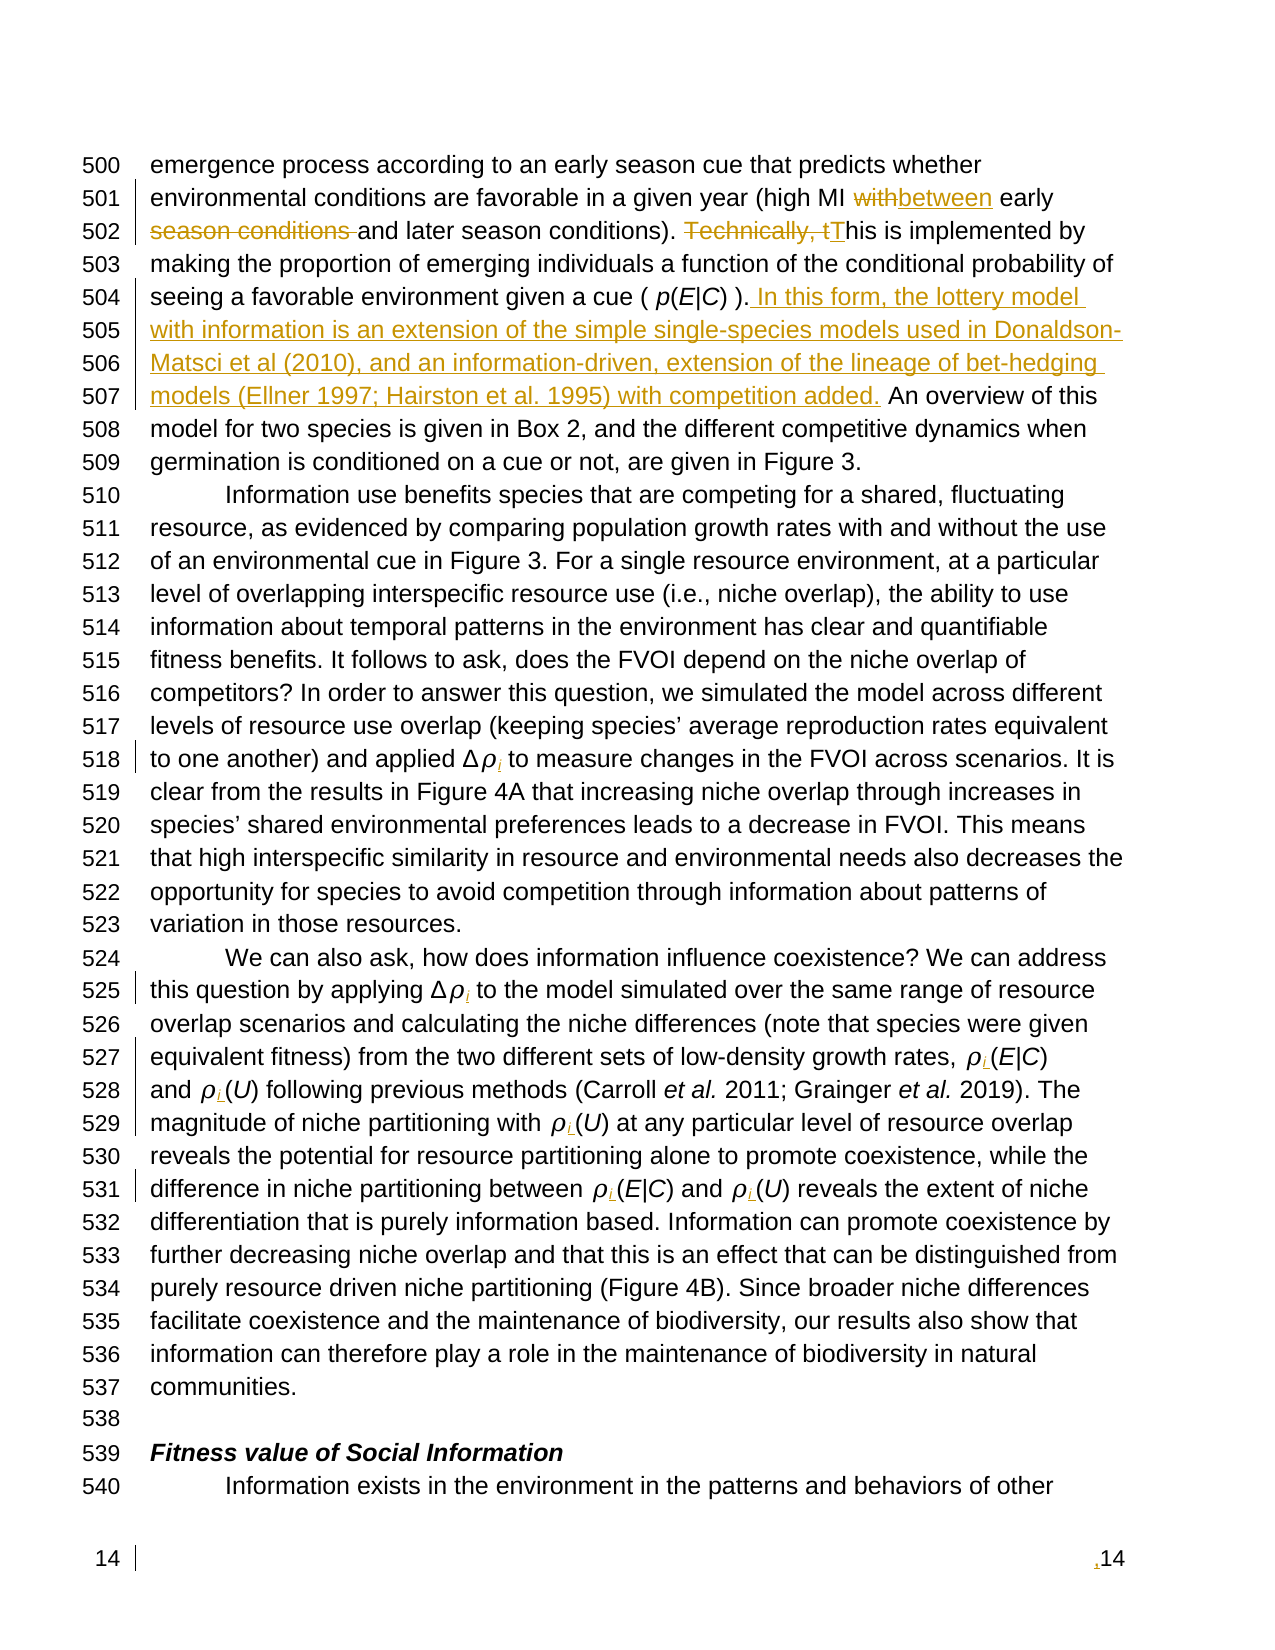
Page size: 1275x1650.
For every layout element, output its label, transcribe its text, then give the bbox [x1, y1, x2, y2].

text Here we present extension of a classic ecological model of population dynamics in fluctuating environments to which the potential for information-driven dynamics have been added(Box 2). The first of theseis a novel extension of the lottery model (Chesson & Warner 1981) where species compete based on the proportion of offspring that emerge each generation (e.g., germinating proportions of seeds) which varies randomly. We introduce the potential for information to be used in the emergence process according to an early season cue that predicts whether environmental conditions are favorable in a given year (high MI between early and later season conditions). This is implemented by making the proportion of emerging individuals a function of the conditional probability of seeing a favorable environment given a cue ( p(E|C) ). In this form, the lottery model with information is an extension of the simple single-species models used in Donaldson-Matsci et al (2010), and an information-driven, extension of the lineage of bet-hedging models (Ellner 1997; Hairston et al. 1995) with competition added. An overview of this model for two species is given in Box 2, and the different competitive dynamics when germination is conditioned on a cue or not, are given in Figure 3. [150, 150, 1125, 476]
text Information exists in the environment in the patterns and behaviors of other [150, 1471, 1125, 1499]
text Fitness value of Social Information [150, 1438, 1125, 1467]
text We can also ask, how does information influence coexistence? We can address this question by applying Δ𝜌i to the model simulated over the same range of resource overlap scenarios and calculating the niche differences (note that species were given equivalent fitness) from the two different sets of low-density growth rates, 𝜌i (E|C) and 𝜌i (U) following previous methods (Carroll et al. 2011; Grainger et al. 2019). The magnitude of niche partitioning with 𝜌i (U) at any particular level of resource overlap reveals the potential for resource partitioning alone to promote coexistence, while the difference in niche partitioning between 𝜌i (E|C) and 𝜌i (U) reveals the extent of niche differentiation that is purely information based. Information can promote coexistence by further decreasing niche overlap and that this is an effect that can be distinguished from purely resource driven niche partitioning (Figure 4B). Since broader niche differences facilitate coexistence and the maintenance of biodiversity, our results also show that information can therefore play a role in the maintenance of biodiversity in natural communities. [150, 942, 1125, 1401]
text Information use benefits species that are competing for a shared, fluctuating resource, as evidenced by comparing population growth rates with and without the use of an environmental cue in Figure 3. For a single resource environment, at a particular level of overlapping interspecific resource use (i.e., niche overlap), the ability to use information about temporal patterns in the environment has clear and quantifiable fitness benefits. It follows to ask, does the FVOI depend on the niche overlap of competitors? In order to answer this question, we simulated the model across different levels of resource use overlap (keeping species’ average reproduction rates equivalent to one another) and applied Δ𝜌i to measure changes in the FVOI across scenarios. It is clear from the results in Figure 4A that increasing niche overlap through increases in species’ shared environmental preferences leads to a decrease in FVOI. This means that high interspecific similarity in resource and environmental needs also decreases the opportunity for species to avoid competition through information about patterns of variation in those resources. [150, 480, 1125, 938]
